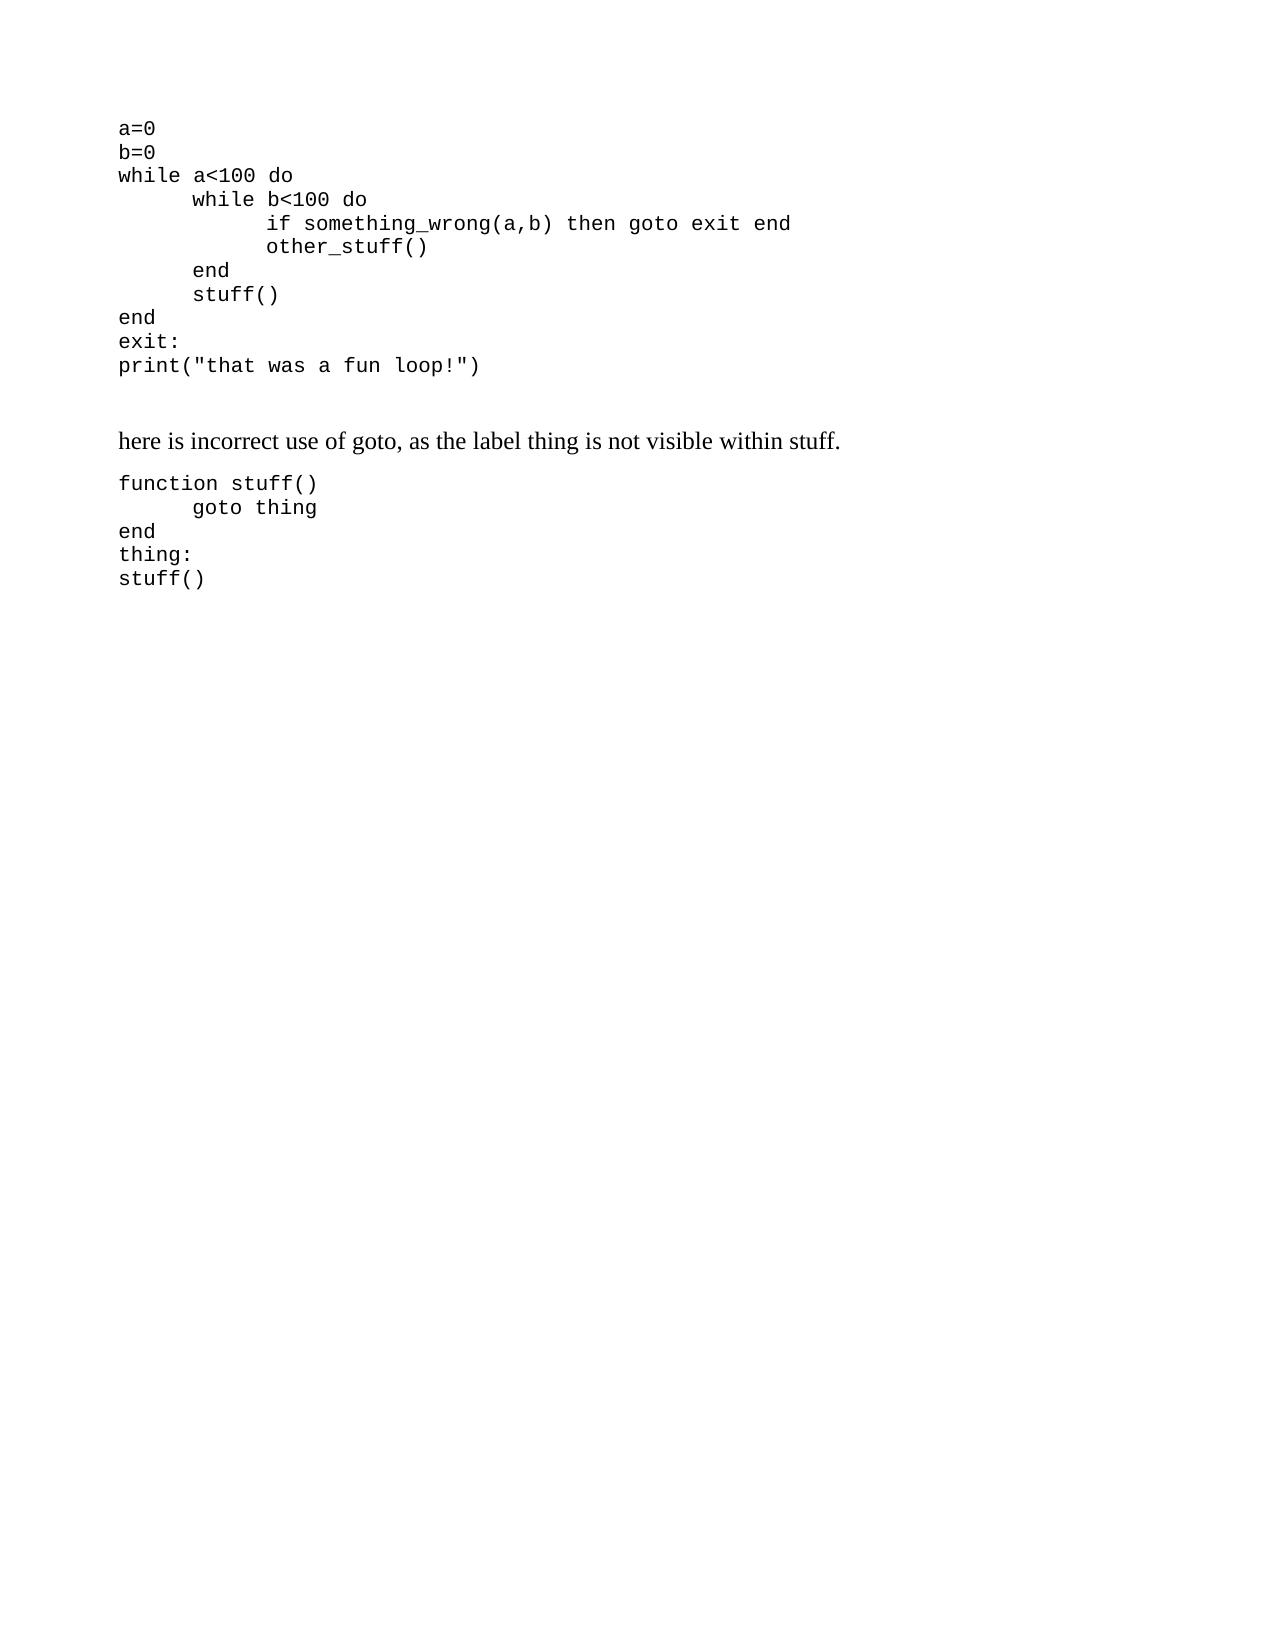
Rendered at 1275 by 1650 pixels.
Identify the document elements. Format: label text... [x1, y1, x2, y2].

text stuff() [118, 568, 1157, 592]
text end [118, 307, 1157, 331]
text stuff() [118, 284, 1157, 307]
text exit: [118, 331, 1157, 354]
text here is incorrect use of goto, as the label thing is not visible within stuff. [118, 426, 1157, 454]
text a=0 [118, 118, 1157, 142]
text function stuff() [118, 473, 1157, 497]
text other_stuff() [118, 236, 1157, 260]
text thing: [118, 544, 1157, 568]
text while b<100 do [118, 189, 1157, 213]
text goto thing [118, 497, 1157, 521]
text end [118, 521, 1157, 544]
text b=0 [118, 142, 1157, 165]
text end [118, 260, 1157, 284]
text print("that was a fun loop!") [118, 354, 1157, 378]
text while a<100 do [118, 165, 1157, 189]
text if something_wrong(a,b) then goto exit end [118, 213, 1157, 236]
